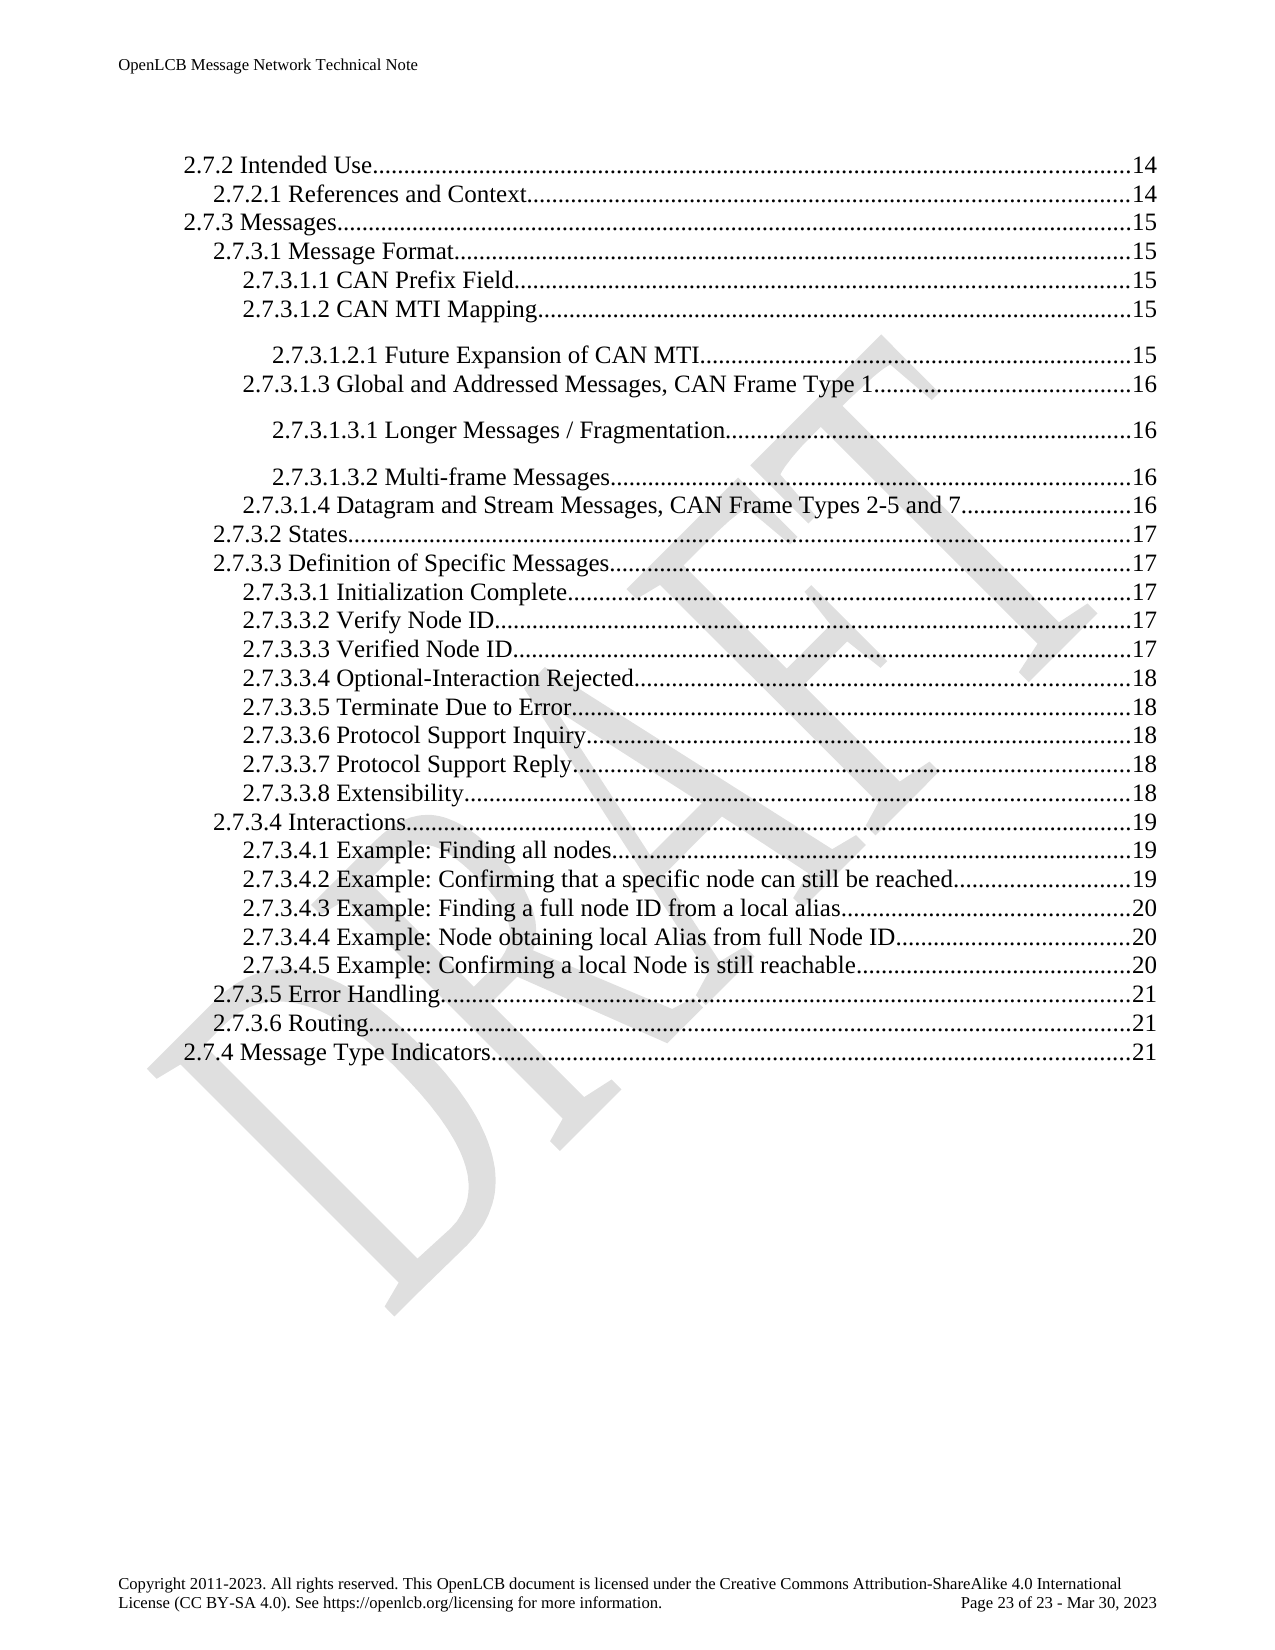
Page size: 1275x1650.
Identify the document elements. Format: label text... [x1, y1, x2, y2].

text 2.7.3.1.3.2 Multi-frame Messages 16 [266, 462, 774, 491]
text 2.7.3.3.4 Optional-Interaction Rejected 18 [806, 663, 1157, 692]
text 2.7.3.3 Definition of Specific Messages 17 [685, 548, 969, 577]
text 2.7.3.3.2 Verify Node ID 17 [1078, 606, 1157, 634]
text 2.7.3.3.1 Initialization Complete 17 [1015, 577, 1157, 606]
text 2.7.3.4.2 Example: Confirming that a specific node can still be reached 19 [665, 864, 807, 893]
text 2.7.3.1.2 CAN MTI Mapping 15 [236, 294, 1157, 322]
text 2.7.3.1.3.1 Longer Messages / Fragmentation 16 [853, 415, 1157, 444]
text 2.7.3.4.3 Example: Finding a full node ID from a local alias 20 [527, 893, 673, 922]
text 2.7.3.4.3 Example: Finding a full node ID from a local alias 20 [676, 893, 1157, 922]
text 2.7.3.3.6 Protocol Support Inquiry 18 [841, 721, 1157, 749]
text 2.7.3.3.3 Verified Node ID 17 [754, 634, 820, 663]
text 2.7.3.4.2 Example: Confirming that a specific node can still be reached 19 [508, 864, 655, 893]
text 2.7.3.6 Routing 21 [675, 1008, 1157, 1037]
text 2.7.3.3 Definition of Specific Messages 17 [986, 548, 1157, 577]
text 2.7.3.3.7 Protocol Support Reply 18 [676, 749, 852, 778]
text 2.7.3.1.3 Global and Addressed Messages, CAN Frame Type 1 16 [236, 369, 845, 398]
text 2.7.3.4.5 Example: Confirming a local Node is still reachable 20 [733, 951, 1157, 979]
text 2.7.3.4.4 Example: Node obtaining local Alias from full Node ID 20 [236, 922, 394, 951]
text 2.7.3.4.2 Example: Confirming that a specific node can still be reached 19 [819, 864, 1157, 893]
text 2.7.3.4.3 Example: Finding a full node ID from a local alias 20 [382, 893, 507, 922]
text 2.7.3 Messages 15 [177, 207, 1157, 236]
text 2.7.3.3 Definition of Specific Messages 17 [207, 548, 666, 577]
text 2.7.4 Message Type Indicators 21 [206, 1037, 393, 1066]
text 2.7.3.5 Error Handling 21 [334, 979, 451, 1008]
text 2.7.3.6 Routing 21 [214, 1008, 360, 1037]
text 2.7.3.3.1 Initialization Complete 17 [697, 577, 998, 606]
text 2.7.3.4.2 Example: Confirming that a specific node can still be reached 19 [372, 864, 490, 893]
text 2.7.3.3.8 Extensibility 18 [236, 778, 599, 807]
text 2.7.3.6 Routing 21 [497, 1008, 650, 1037]
text 2.7.4 Message Type Indicators 21 [413, 1037, 509, 1066]
text 2.7.3.4.5 Example: Confirming a local Node is still reachable 20 [236, 951, 422, 979]
text 2.7.3.3.5 Terminate Due to Error 18 [812, 692, 1157, 721]
text 2.7.3.5 Error Handling 21 [699, 979, 1157, 1008]
text 2.7.2.1 References and Context 14 [207, 179, 1157, 207]
text 2.7.3.1 Message Format 15 [207, 236, 1157, 265]
text 2.7.3.3.6 Protocol Support Inquiry 18 [632, 721, 823, 749]
text 2.7.3.3.4 Optional-Interaction Rejected 18 [236, 663, 766, 692]
text 2.7.3.3.7 Protocol Support Reply 18 [582, 749, 660, 778]
text 2.7.3.1.3.2 Multi-frame Messages 16 [900, 462, 1157, 491]
text 2.7.3.3.6 Protocol Support Inquiry 18 [564, 721, 615, 749]
text 2.7.3.1.3 Global and Addressed Messages, CAN Frame Type 1 16 [917, 369, 1157, 398]
text 2.7.3.3.2 Verify Node ID 17 [834, 606, 1026, 634]
text 2.7.3.4.1 Example: Finding all nodes 19 [236, 836, 379, 864]
text 2.7.3.5 Error Handling 21 [492, 979, 585, 1008]
text 2.7.3.3.3 Verified Node ID 17 [1049, 634, 1157, 663]
text 2.7.3.4 Interactions 19 [704, 818, 750, 836]
text 2.7.3.4.3 Example: Finding a full node ID from a local alias 20 [236, 893, 365, 922]
text 2.7.3.3.5 Terminate Due to Error 18 [236, 692, 544, 721]
text 2.7.3.4 Interactions 19 [876, 807, 1157, 836]
text 2.7.3.1.4 Datagram and Stream Messages, CAN Frame Types 2-5 and 7 16 [796, 491, 911, 519]
text 2.7.3.4.4 Example: Node obtaining local Alias from full Node ID 20 [411, 922, 509, 951]
text 2.7.3.3.1 Initialization Complete 17 [236, 577, 680, 606]
text 2.7.3.2 States 17 [957, 519, 1157, 548]
text 2.7.3.4.5 Example: Confirming a local Node is still reachable 20 [537, 951, 707, 979]
text 2.7.3.4.4 Example: Node obtaining local Alias from full Node ID 20 [534, 922, 692, 951]
text 2.7.3.2 States 17 [207, 519, 695, 548]
text 2.7.3.3.3 Verified Node ID 17 [827, 643, 873, 663]
text 2.7.3.4 Interactions 19 [768, 807, 875, 836]
text 2.7.3.3.7 Protocol Support Reply 18 [869, 749, 1157, 778]
text 2.7.3.6 Routing 21 [380, 1008, 480, 1037]
text 2.7.3.3.8 Extensibility 18 [722, 778, 877, 807]
text 2.7.3.4.1 Example: Finding all nodes 19 [848, 836, 1157, 864]
text 2.7.3.3.8 Extensibility 18 [905, 778, 1157, 807]
text 2.7.3.4.2 Example: Confirming that a specific node can still be reached 19 [236, 864, 350, 893]
text 2.7.3.1.1 CAN Prefix Field 15 [236, 265, 1157, 294]
text 2.7.3.1.4 Datagram and Stream Messages, CAN Frame Types 2-5 and 7 16 [753, 491, 802, 519]
text 2.7.3.4 Interactions 19 [620, 807, 697, 836]
text 2.7.3.3.3 Verified Node ID 17 [862, 634, 1036, 663]
text 2.7.3.3.7 Protocol Support Reply 18 [236, 749, 581, 778]
text 2.7.3.2 States 17 [702, 519, 940, 548]
text 2.7.3.3.2 Verify Node ID 17 [236, 606, 708, 634]
text 2.7.4 Message Type Indicators 21 [526, 1037, 1157, 1066]
text 2.7.3.3.2 Verify Node ID 17 [726, 606, 829, 634]
text 2.7.3.1.3 Global and Addressed Messages, CAN Frame Type 1 16 [852, 369, 928, 398]
text 2.7.3.3.5 Terminate Due to Error 18 [586, 692, 795, 721]
text 2.7.3.1.2.1 Future Expansion of CAN MTI 15 [888, 340, 1157, 369]
text 2.7.3.4.1 Example: Finding all nodes 19 [676, 836, 792, 864]
text 2.7.3.1.3.2 Multi-frame Messages 16 [781, 462, 883, 491]
text 2.7.3.1.3.1 Longer Messages / Fragmentation 16 [266, 415, 799, 444]
text 2.7.3.4.1 Example: Finding all nodes 19 [480, 836, 636, 864]
text 2.7.3.5 Error Handling 21 [207, 979, 242, 1007]
text 2.7.3.4.4 Example: Node obtaining local Alias from full Node ID 20 [695, 922, 1157, 951]
text 2.7.3.1.4 Datagram and Stream Messages, CAN Frame Types 2-5 and 7 16 [236, 491, 723, 519]
text 2.7.3.5 Error Handling 21 [604, 979, 704, 1008]
text 2.7.3.1.4 Datagram and Stream Messages, CAN Frame Types 2-5 and 7 16 [929, 491, 1157, 519]
text 2.7.3.3.8 Extensibility 18 [601, 778, 701, 807]
text 2.7.3.3.3 Verified Node ID 17 [236, 634, 737, 663]
text 2.7.3.4 Interactions 19 [207, 807, 618, 836]
text 2.7.2 Intended Use 14 [177, 150, 1157, 179]
text 2.7.3.3.6 Protocol Support Inquiry 18 [236, 721, 562, 749]
text 2.7.3.4.5 Example: Confirming a local Node is still reachable 20 [440, 951, 504, 979]
text 2.7.3.3.2 Verify Node ID 17 [1044, 606, 1082, 621]
text 2.7.3.1.2.1 Future Expansion of CAN MTI 15 [266, 340, 874, 369]
text 2.7.3.4.1 Example: Finding all nodes 19 [387, 845, 461, 864]
